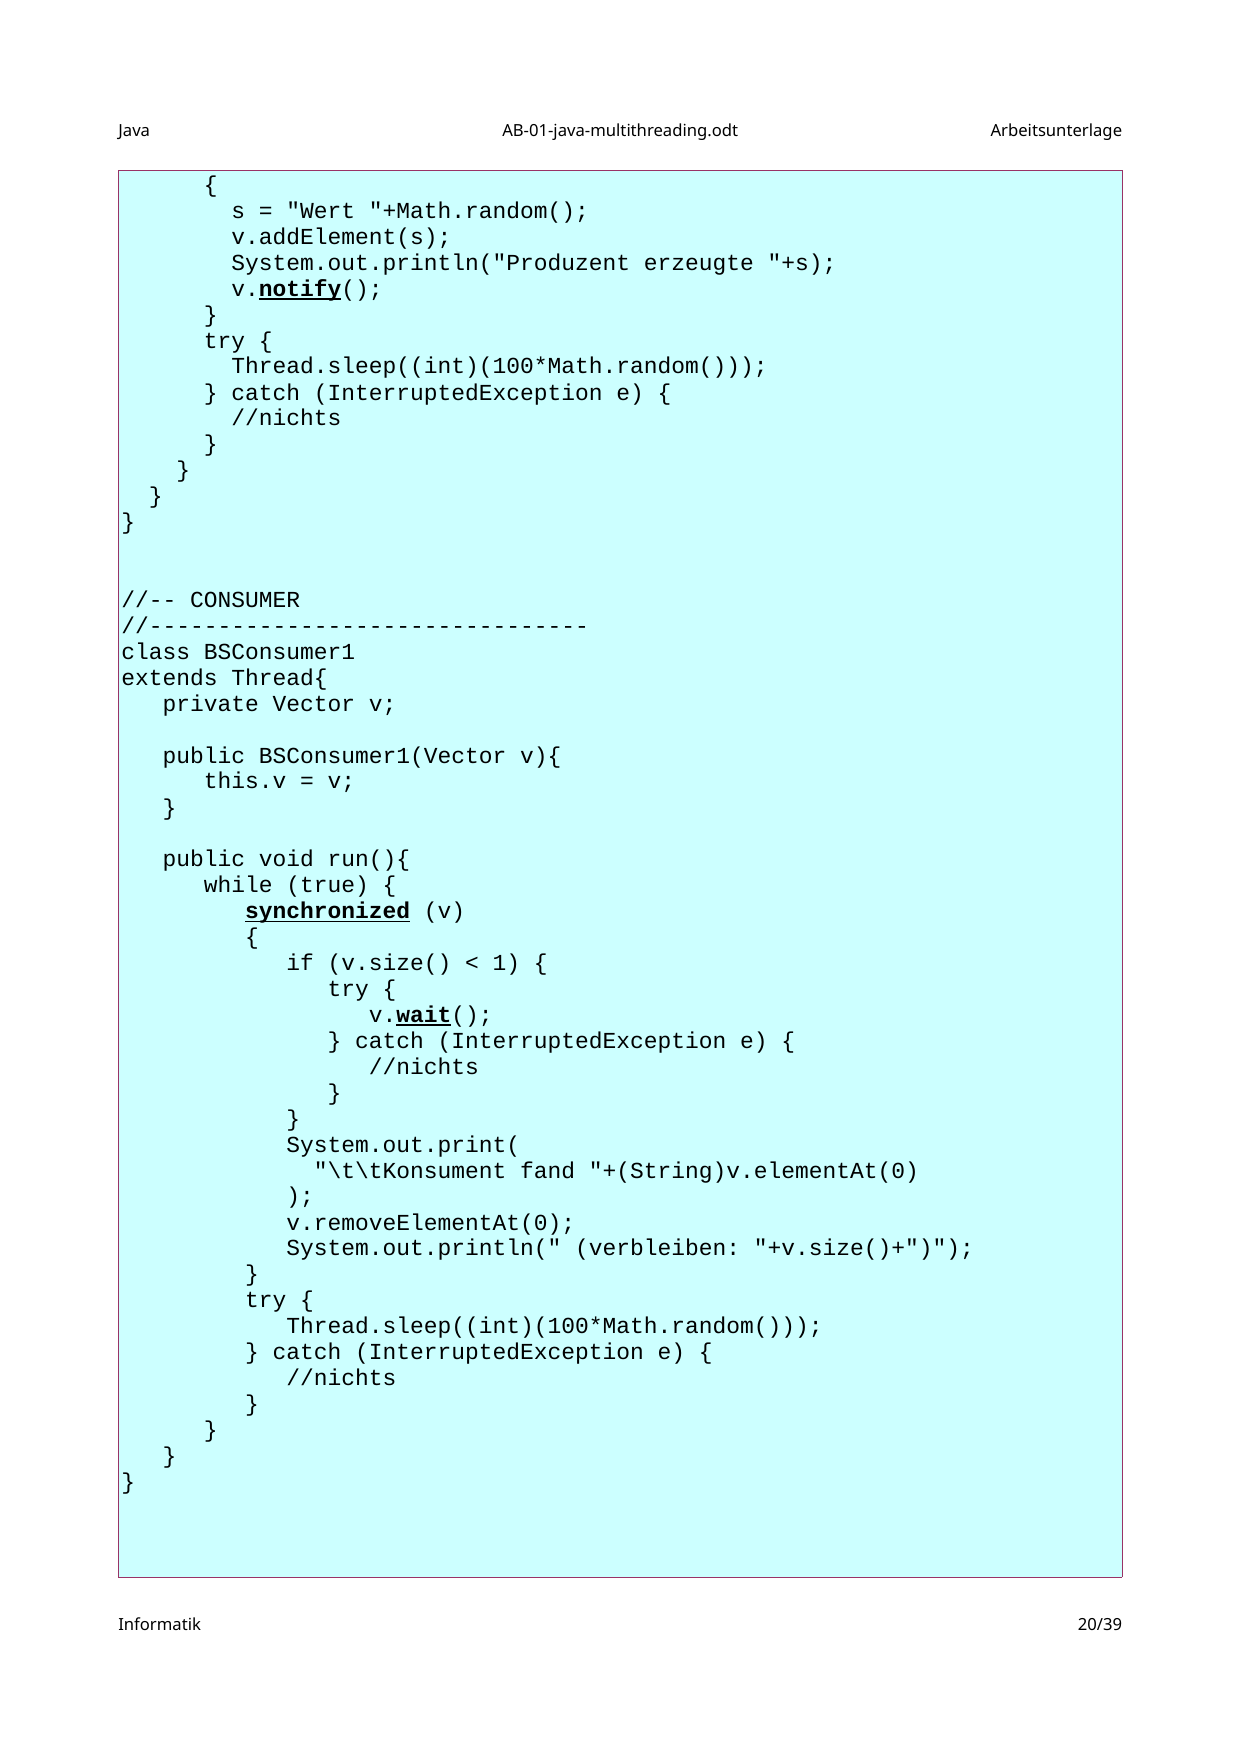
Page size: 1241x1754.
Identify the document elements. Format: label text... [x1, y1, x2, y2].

text synchronized (v) [119, 897, 1122, 922]
text "\t\tKonsument fand "+(String)v.elementAt(0) [119, 1156, 1122, 1182]
text } catch (InterruptedException e) { [119, 1026, 1122, 1052]
text while (true) { [119, 871, 1122, 897]
text //nichts [119, 1052, 1122, 1078]
text { [119, 922, 1122, 948]
text } [119, 793, 1122, 819]
text if (v.size() < 1) { [119, 948, 1122, 974]
text } [119, 300, 1122, 326]
text //-- CONSUMER [119, 585, 1122, 611]
text } [119, 1389, 1122, 1415]
text try { [119, 326, 1122, 352]
text try { [119, 1286, 1122, 1312]
text class BSConsumer1 [119, 637, 1122, 663]
text v.notify(); [119, 274, 1122, 300]
text v.removeElementAt(0); [119, 1208, 1122, 1234]
text private Vector v; [119, 689, 1122, 715]
text } [119, 1441, 1122, 1467]
text } catch (InterruptedException e) { [119, 378, 1122, 404]
text } [119, 456, 1122, 482]
text } [119, 482, 1122, 507]
text public void run(){ [119, 845, 1122, 871]
text } [119, 430, 1122, 456]
text extends Thread{ [119, 663, 1122, 689]
text ); [119, 1182, 1122, 1208]
text //-------------------------------- [119, 611, 1122, 637]
text Thread.sleep((int)(100*Math.random())); [119, 352, 1122, 378]
text //nichts [119, 1363, 1122, 1389]
text } [119, 1467, 1122, 1493]
text public BSConsumer1(Vector v){ [119, 741, 1122, 767]
text } [119, 1415, 1122, 1441]
text } [119, 1078, 1122, 1104]
text this.v = v; [119, 767, 1122, 793]
text System.out.println("Produzent erzeugte "+s); [119, 248, 1122, 274]
text System.out.println(" (verbleiben: "+v.size()+")"); [119, 1234, 1122, 1260]
text //nichts [119, 404, 1122, 430]
text Thread.sleep((int)(100*Math.random())); [119, 1312, 1122, 1337]
text } catch (InterruptedException e) { [119, 1337, 1122, 1363]
text { [119, 171, 1122, 196]
text v.addElement(s); [119, 222, 1122, 248]
text System.out.print( [119, 1130, 1122, 1156]
text } [119, 507, 1122, 533]
text } [119, 1260, 1122, 1286]
text s = "Wert "+Math.random(); [119, 196, 1122, 222]
text try { [119, 974, 1122, 1000]
text v.wait(); [119, 1000, 1122, 1026]
text } [119, 1104, 1122, 1130]
